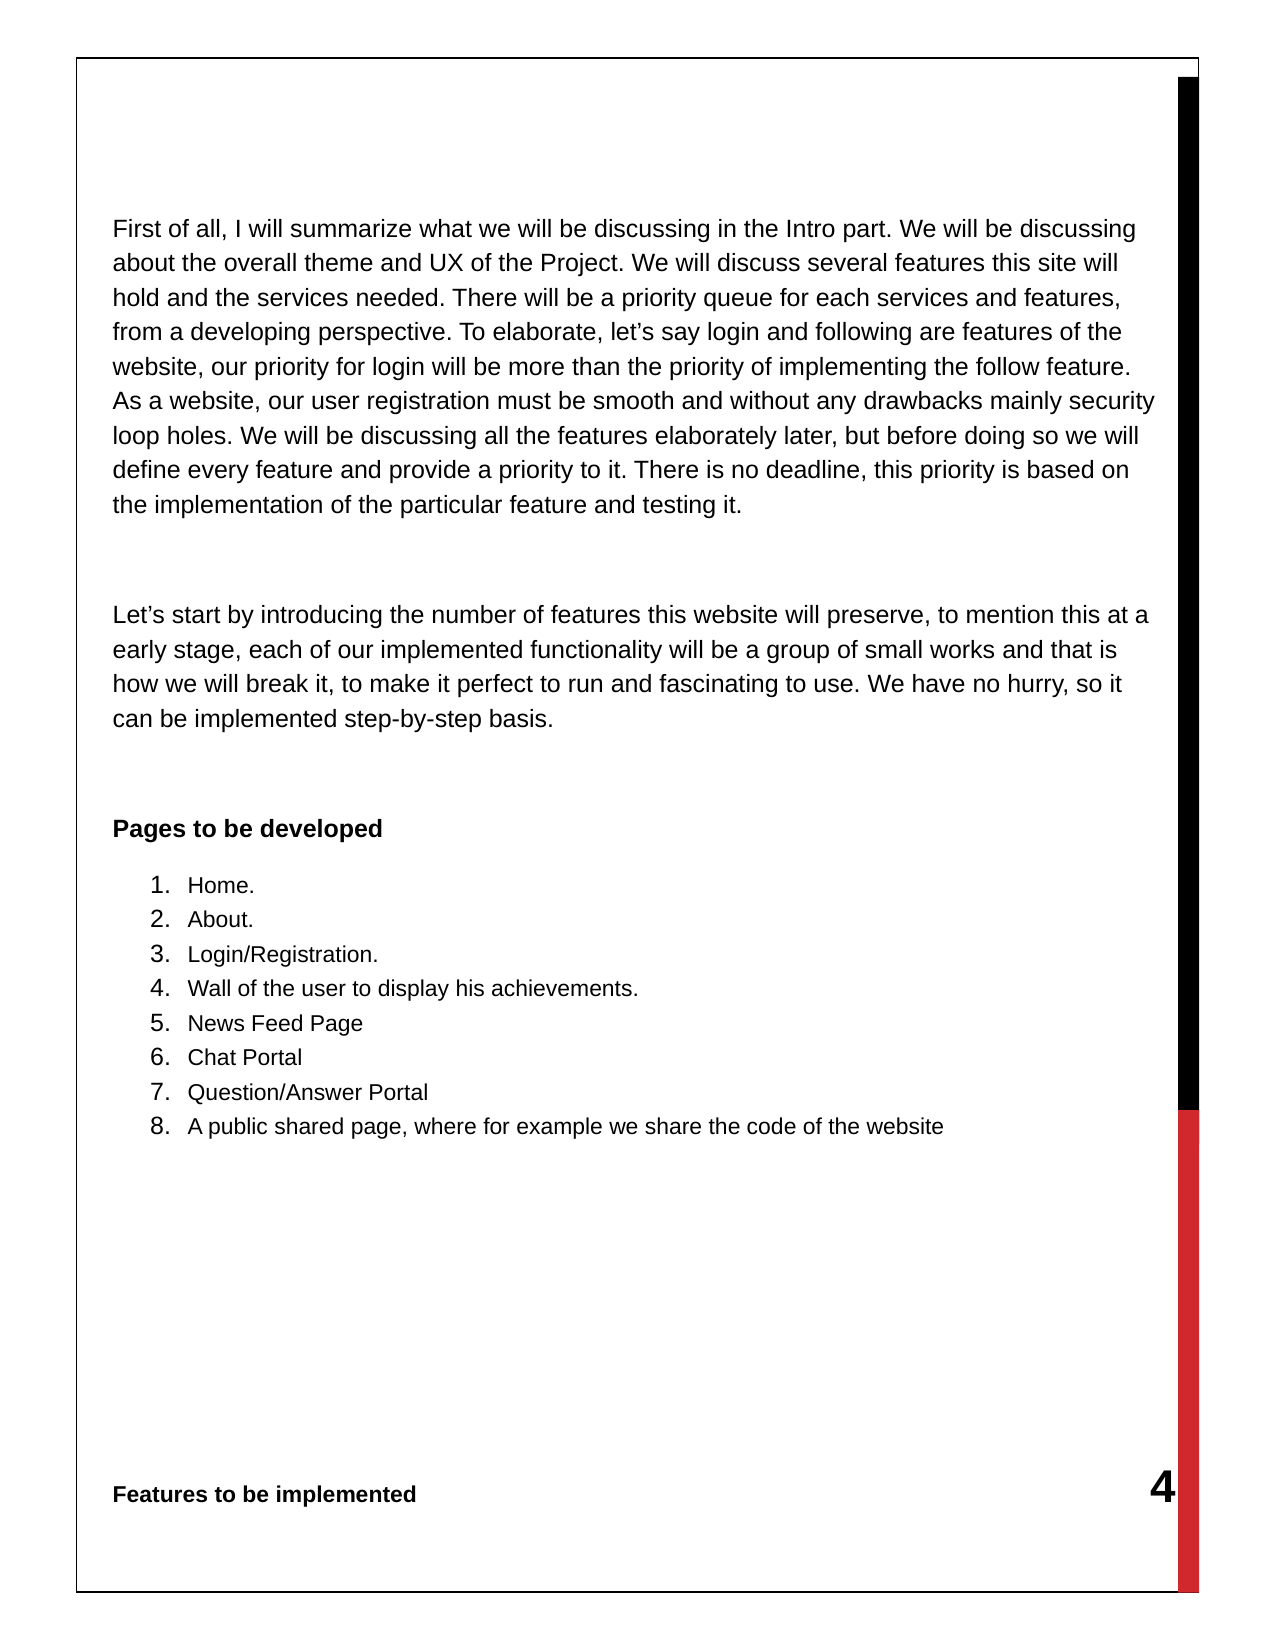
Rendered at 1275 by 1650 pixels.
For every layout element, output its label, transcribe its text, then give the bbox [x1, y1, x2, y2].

list News Feed Page [150, 1007, 1162, 1036]
list A public shared page, where for example we share the code of the website [150, 1111, 1162, 1140]
list Home. [150, 869, 1162, 898]
list About. [150, 904, 1162, 933]
text Let’s start by introducing the number of features this website will preserve, to mention this at a early stage, each of our implemented functionality will be a group of small works and that is how we will break it, to make it perfect to run and fascinating to use. We have no hurry, so it can be implemented step-by-step basis. [112, 600, 1162, 732]
list Question/Answer Portal [150, 1076, 1162, 1105]
text Pages to be developed [112, 814, 1162, 843]
list Chat Portal [150, 1042, 1162, 1071]
list Wall of the user to display his achievements. [150, 973, 1162, 1002]
list Login/Registration. [150, 938, 1162, 967]
text First of all, I will summarize what we will be discussing in the Intro part. We will be discussing about the overall theme and UX of the Project. We will discuss several features this site will hold and the services needed. There will be a priority queue for each services and features, from a developing perspective. To elaborate, let’s say login and following are features of the website, our priority for login will be more than the priority of implementing the follow feature. As a website, our user registration must be smooth and without any drawbacks mainly security loop holes. We will be discussing all the features elaborately later, but before doing so we will define every feature and provide a priority to it. There is no deadline, this priority is based on the implementation of the particular feature and testing it. [112, 214, 1162, 518]
text Features to be implemented [112, 1481, 1162, 1507]
